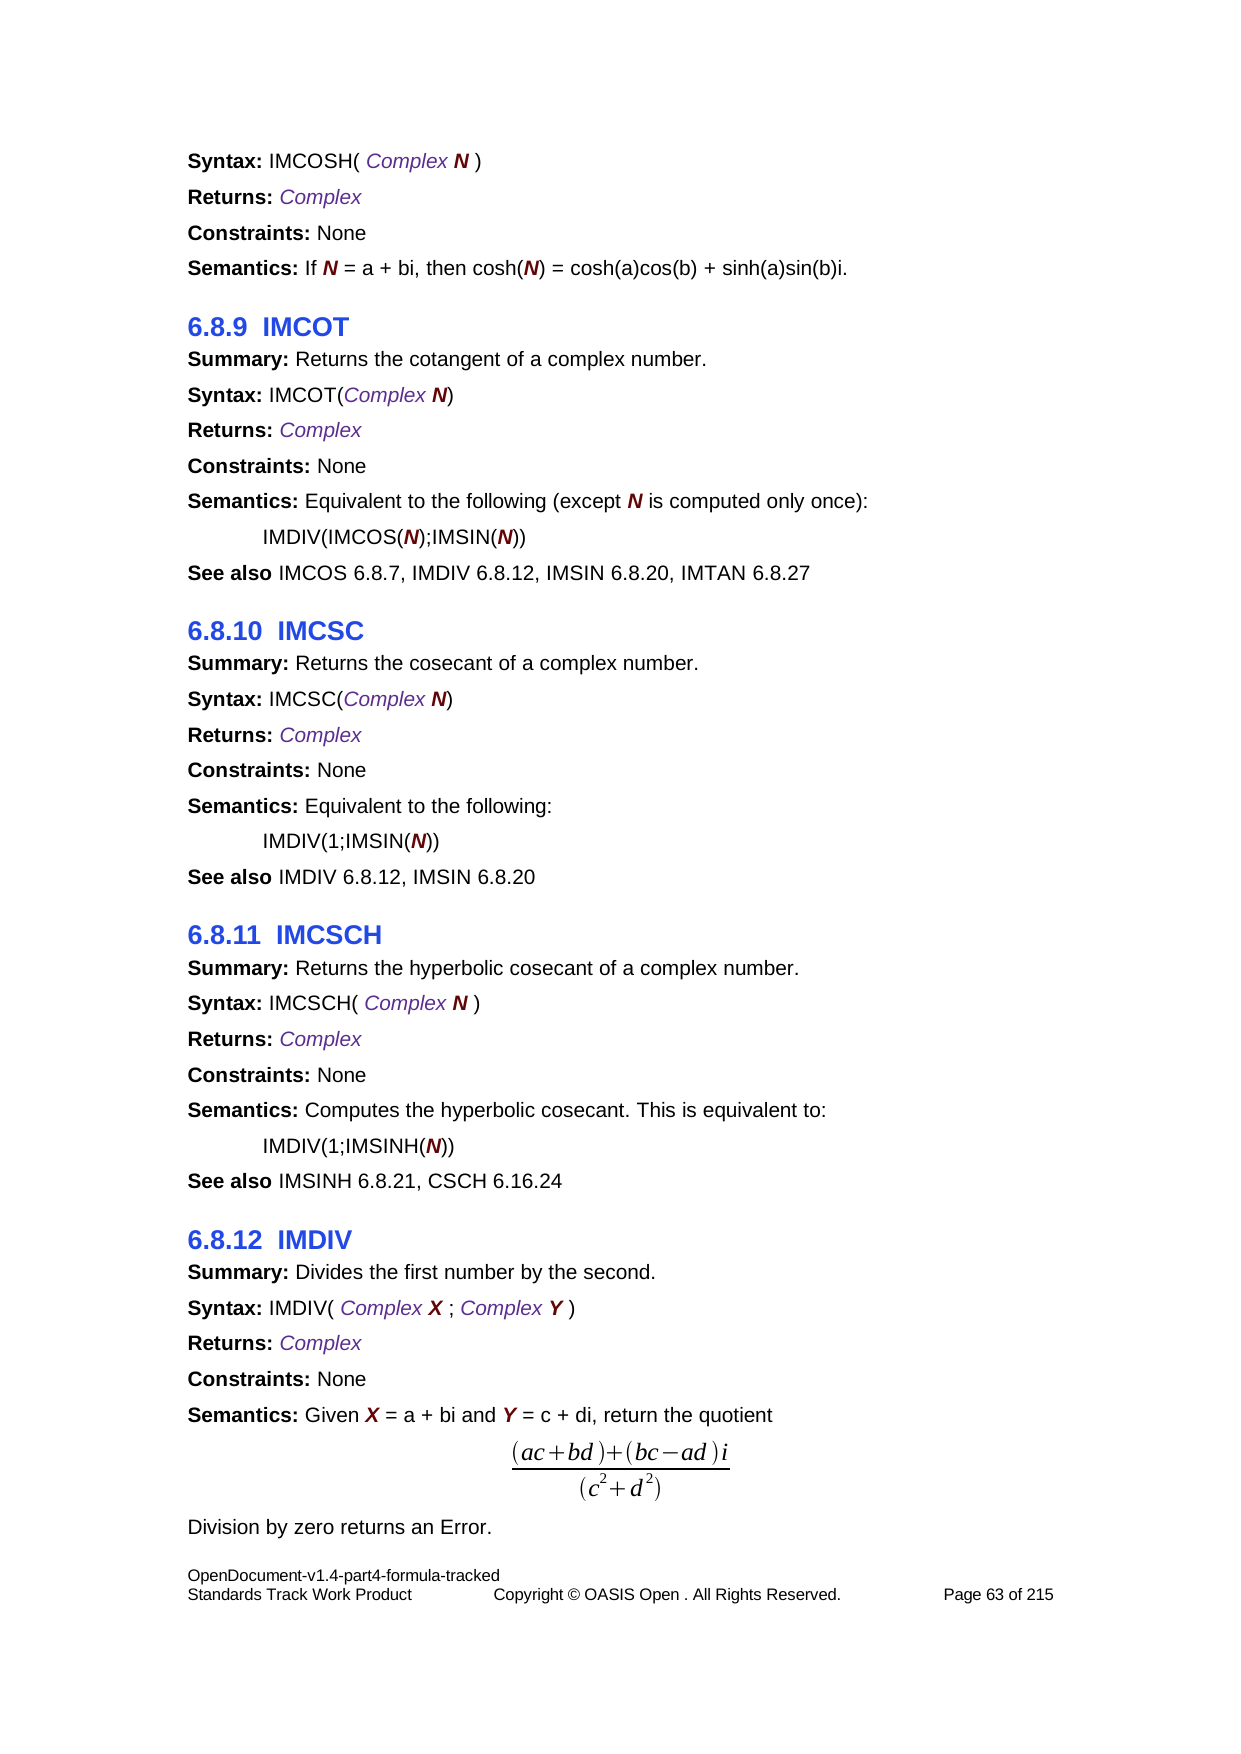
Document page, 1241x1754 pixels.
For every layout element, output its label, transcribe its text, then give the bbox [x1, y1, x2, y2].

text Semantics: Computes the hyperbolic cosecant. This is equivalent to: [187, 1099, 1053, 1122]
text Syntax: IMCOSH( Complex N ) [187, 150, 1053, 173]
text Semantics: Given X = a + bi and Y = c + di, return the quotient [187, 1403, 1053, 1427]
text IMDIV(IMCOS(N);IMSIN(N)) [187, 526, 1053, 549]
text Summary: Returns the cosecant of a complex number. [187, 652, 1053, 675]
text Semantics: Equivalent to the following: [187, 794, 1053, 818]
text IMDIV(1;IMSIN(N)) [187, 830, 1053, 853]
text Division by zero returns an Error. [187, 1515, 1053, 1539]
text Constraints: None [187, 1063, 1053, 1087]
subtitle IMCSC [187, 616, 1053, 646]
text Returns: Complex [187, 723, 1053, 747]
text IMDIV(1;IMSINH(N)) [187, 1134, 1053, 1158]
text Summary: Returns the hyperbolic cosecant of a complex number. [187, 956, 1053, 980]
text Returns: Complex [187, 186, 1053, 209]
text Semantics: Equivalent to the following (except N is computed only once): [187, 490, 1053, 513]
subtitle IMCSCH [187, 920, 1053, 950]
text Constraints: None [187, 454, 1053, 478]
text Summary: Returns the cotangent of a complex number. [187, 347, 1053, 371]
text Summary: Divides the first number by the second. [187, 1261, 1053, 1284]
text Constraints: None [187, 221, 1053, 245]
text Syntax: IMCSC(Complex N) [187, 687, 1053, 711]
subtitle IMCOT [187, 311, 1053, 341]
text Syntax: IMCSCH( Complex N ) [187, 992, 1053, 1015]
text Constraints: None [187, 759, 1053, 782]
text Returns: Complex [187, 419, 1053, 442]
text Returns: Complex [187, 1332, 1053, 1355]
text Semantics: If N = a + bi, then cosh(N) = cosh(a)cos(b) + sinh(a)sin(b)i. [187, 257, 1053, 280]
text Constraints: None [187, 1367, 1053, 1391]
text See also IMCOS 6.8.7, IMDIV 6.8.12, IMSIN 6.8.20, IMTAN 6.8.27 [187, 561, 1053, 585]
text See also IMDIV 6.8.12, IMSIN 6.8.20 [187, 866, 1053, 889]
text See also IMSINH 6.8.21, CSCH 6.16.24 [187, 1170, 1053, 1193]
text Syntax: IMDIV( Complex X ; Complex Y ) [187, 1296, 1053, 1320]
text Syntax: IMCOT(Complex N) [187, 383, 1053, 407]
subtitle IMDIV [187, 1224, 1053, 1254]
text Returns: Complex [187, 1027, 1053, 1051]
